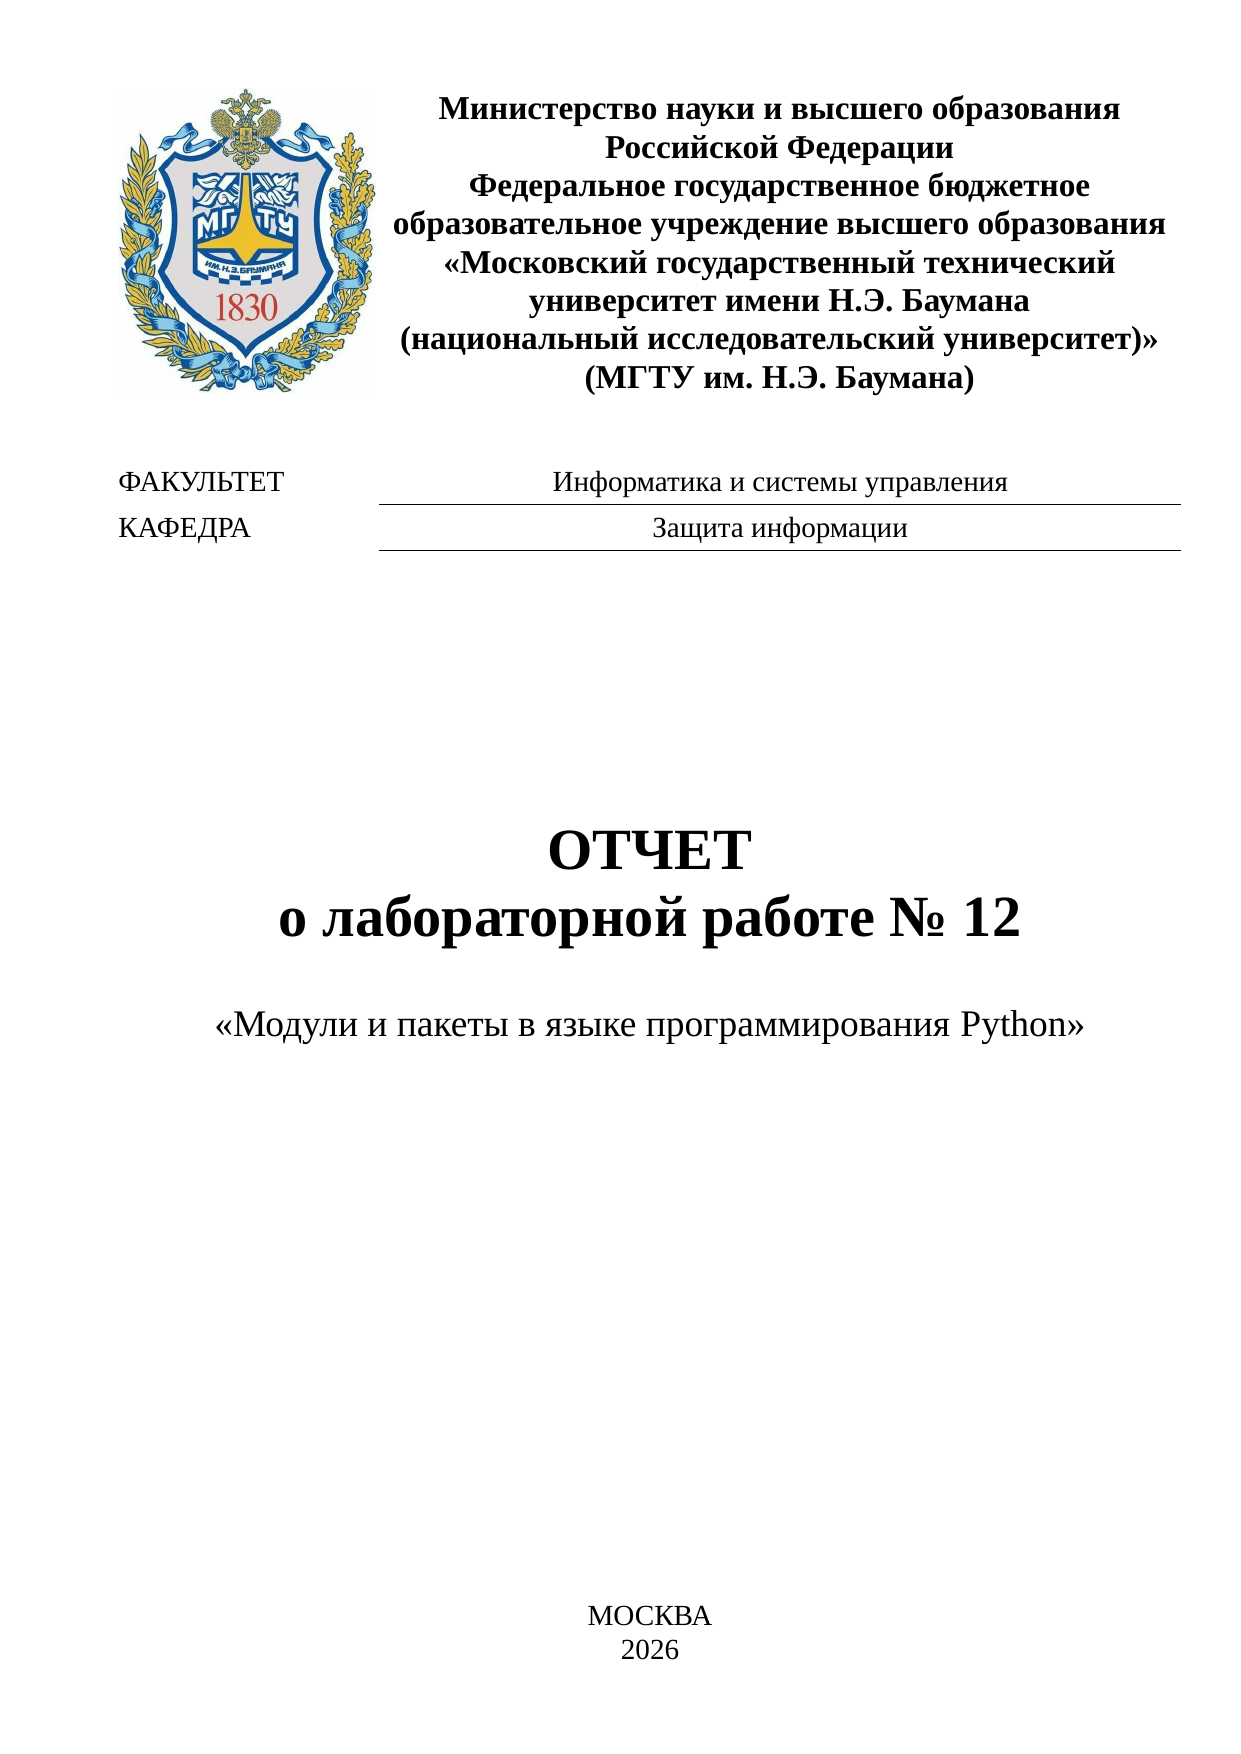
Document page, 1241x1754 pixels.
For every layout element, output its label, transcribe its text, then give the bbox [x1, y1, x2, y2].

table_cell КАФЕДРА [118, 504, 379, 550]
subtitle «Модули и пакеты в языке программирования Python» [118, 1001, 1181, 1044]
picture [118, 88, 376, 393]
table_header Информатика и системы управления [379, 459, 1181, 504]
table_cell Защита информации [379, 505, 1181, 550]
table_header ФАКУЛЬТЕТ [118, 459, 379, 504]
title ОТЧЕТ о лабораторной работе № 12 [118, 814, 1181, 949]
